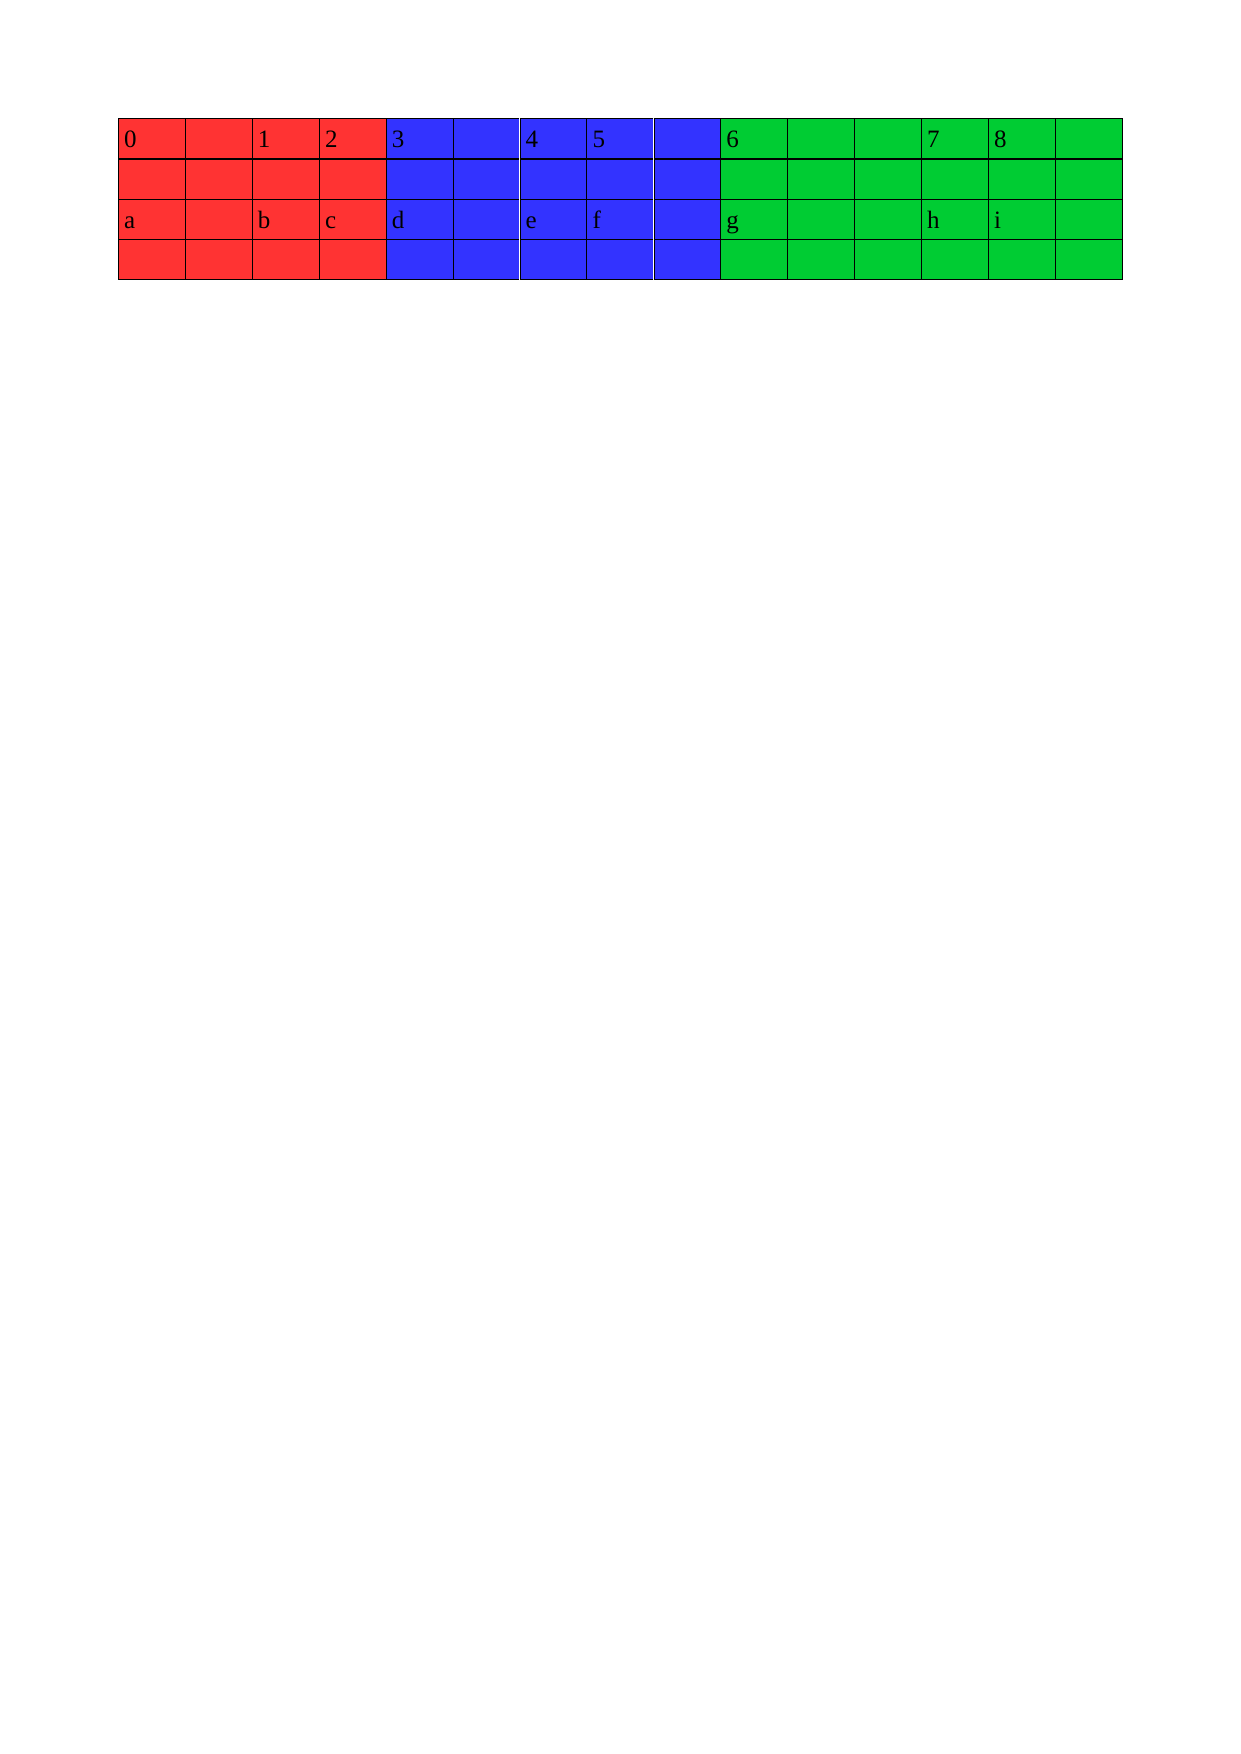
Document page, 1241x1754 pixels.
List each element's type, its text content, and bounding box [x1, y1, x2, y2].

table_header [1056, 119, 1122, 158]
table_cell [989, 240, 1055, 279]
table_cell g [721, 200, 787, 239]
table_cell [855, 160, 921, 199]
table_cell c [320, 200, 386, 239]
table_cell [119, 160, 185, 199]
table_cell [788, 200, 854, 239]
table_cell [521, 160, 586, 199]
table_cell [186, 200, 252, 239]
table_cell [387, 240, 453, 279]
table_cell [1056, 160, 1122, 199]
table_cell [788, 160, 854, 199]
table_cell [655, 240, 720, 279]
table_header [655, 119, 720, 158]
table_cell [454, 200, 519, 239]
table_cell [721, 160, 787, 199]
table_cell [989, 160, 1055, 199]
table_cell i [989, 200, 1055, 239]
table_header 8 [989, 119, 1055, 158]
table_header 6 [721, 119, 787, 158]
table_header 5 [587, 119, 653, 158]
table_cell [721, 240, 787, 279]
table_cell [855, 200, 921, 239]
table_cell [253, 160, 319, 199]
table_header [855, 119, 921, 158]
table_cell h [922, 200, 988, 239]
table_cell [186, 240, 252, 279]
table_cell b [253, 200, 319, 239]
table_cell e [521, 200, 586, 239]
table_cell [454, 160, 519, 199]
table_header [186, 119, 252, 158]
table_cell [855, 240, 921, 279]
table_header [788, 119, 854, 158]
table_cell [788, 240, 854, 279]
table_cell [320, 160, 386, 199]
table_cell [655, 160, 720, 199]
table_cell [1056, 200, 1122, 239]
table_header 2 [320, 119, 386, 158]
table_header 7 [922, 119, 988, 158]
table_cell [454, 240, 519, 279]
table_cell [320, 240, 386, 279]
table_cell [521, 240, 586, 279]
table_cell [655, 200, 720, 239]
table_cell a [119, 200, 185, 239]
table_cell [1056, 240, 1122, 279]
table_header 4 [521, 119, 586, 158]
table_cell [119, 240, 185, 279]
table_cell [922, 240, 988, 279]
table_cell d [387, 200, 453, 239]
table_cell [587, 160, 653, 199]
table_cell [587, 240, 653, 279]
table_cell [387, 160, 453, 199]
table_header 3 [387, 119, 453, 158]
table_cell [922, 160, 988, 199]
table_cell [253, 240, 319, 279]
table_cell [186, 160, 252, 199]
table_header [454, 119, 519, 158]
table_header 0 [119, 119, 185, 158]
table_header 1 [253, 119, 319, 158]
table_cell f [587, 200, 653, 239]
